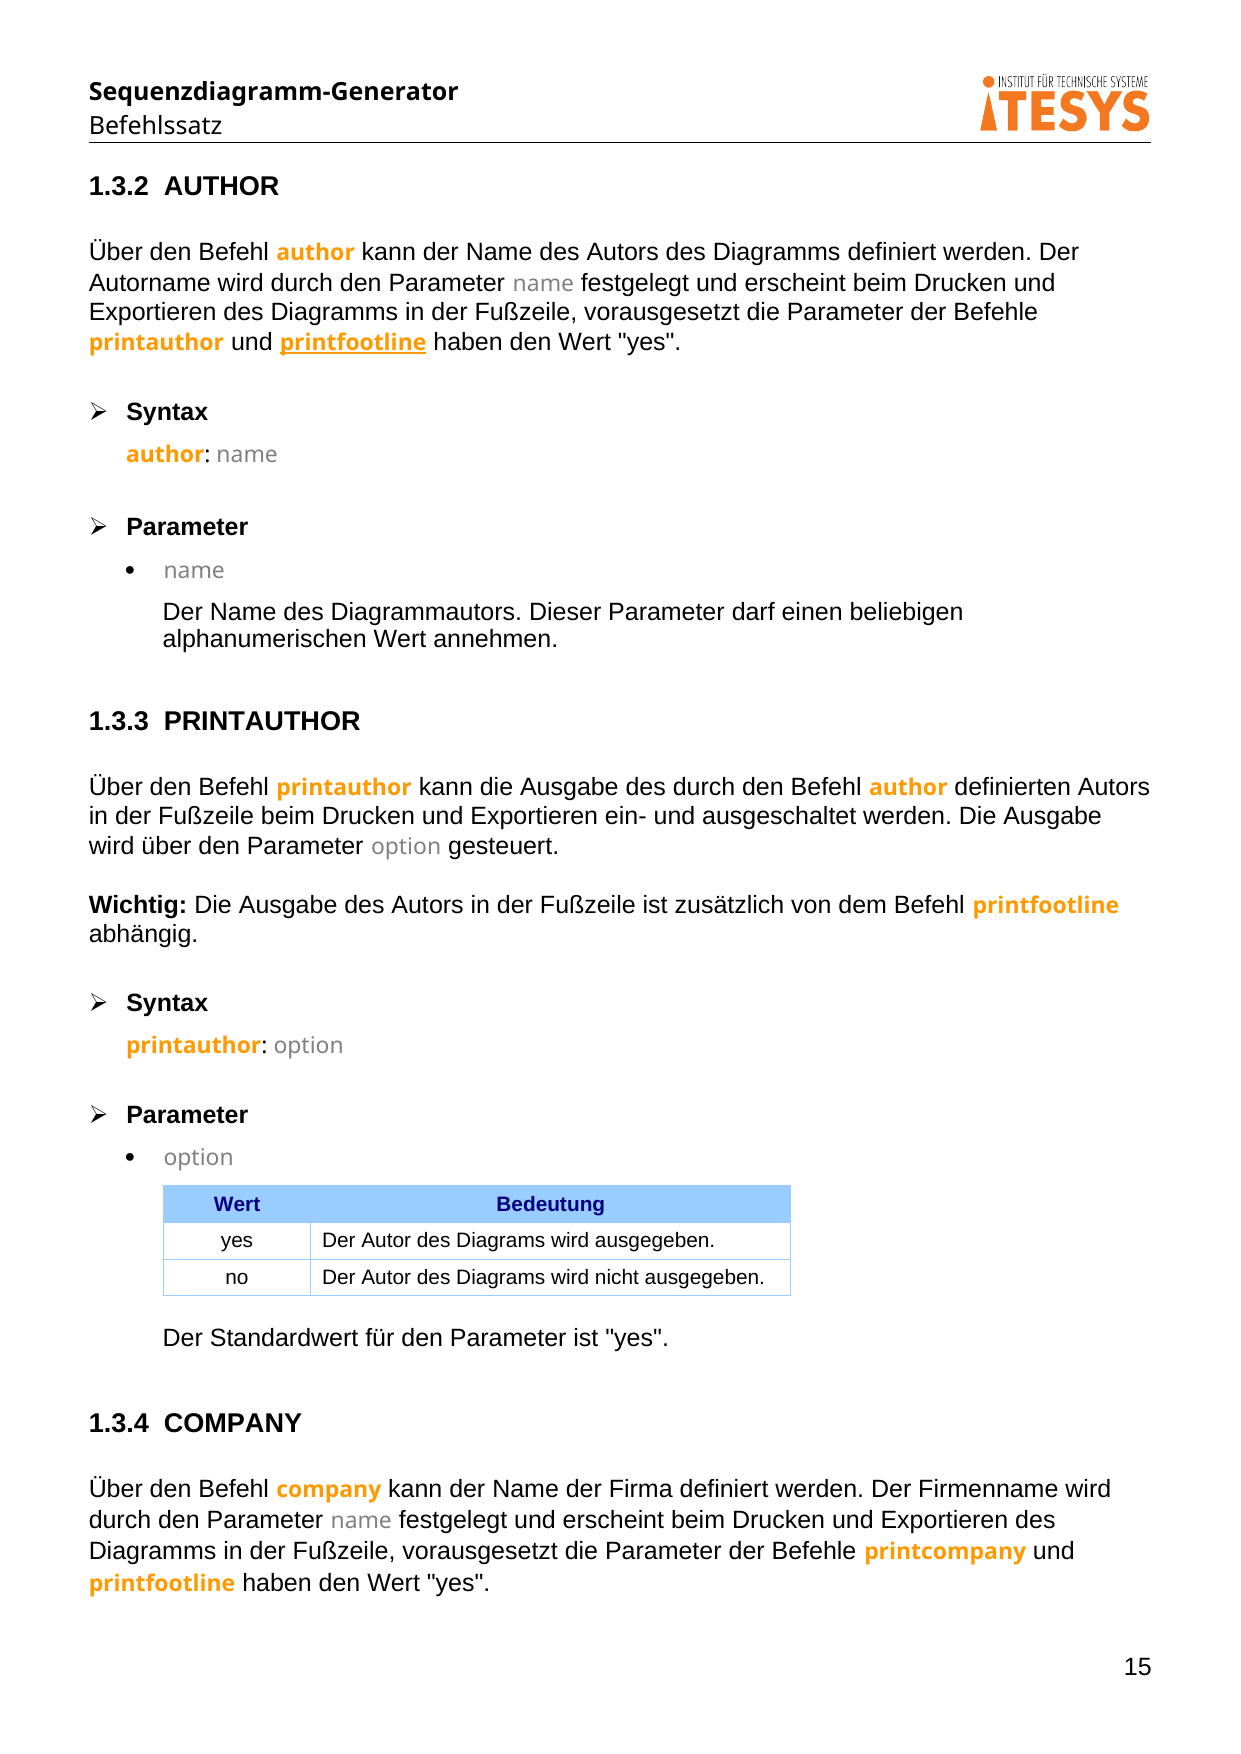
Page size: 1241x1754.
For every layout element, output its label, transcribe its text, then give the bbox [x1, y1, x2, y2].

subtitle PRINTAUTHOR [88, 706, 1152, 736]
table_header Wert [164, 1186, 310, 1222]
subtitle COMPANY [88, 1408, 1152, 1439]
list name [126, 553, 1152, 585]
table_cell no [164, 1260, 310, 1295]
table_cell Der Autor des Diagrams wird nicht ausgegeben. [311, 1260, 790, 1295]
text Über den Befehl company kann der Name der Firma definiert werden. Der Firmenname wird durch den Parameter name festgelegt und erscheint beim Drucken und Exportieren des Diagramms in der Fußzeile, vorausgesetzt die Parameter der Befehle printcompany und printfootline haben den Wert "yes". [88, 1473, 1152, 1598]
list Syntax [88, 988, 1152, 1016]
subtitle AUTHOR [88, 171, 1152, 201]
list Parameter [88, 513, 1152, 541]
text Über den Befehl author kann der Name des Autors des Diagramms definiert werden. Der Autorname wird durch den Parameter name festgelegt und erscheint beim Drucken und Exportieren des Diagramms in der Fußzeile, vorausgesetzt die Parameter der Befehle printauthor und printfootline haben den Wert "yes". [88, 235, 1152, 357]
picture [979, 73, 1151, 132]
text Der Name des Diagrammautors. Dieser Parameter darf einen beliebigen alphanumerischen Wert annehmen. [162, 597, 1152, 653]
text Der Standardwert für den Parameter ist "yes". [162, 1324, 1152, 1352]
table_cell yes [164, 1223, 310, 1258]
table_header Bedeutung [311, 1186, 790, 1222]
text printauthor: option [88, 1029, 1152, 1060]
list Parameter [88, 1101, 1152, 1129]
list option [126, 1141, 1152, 1172]
text Über den Befehl printauthor kann die Ausgabe des durch den Befehl author definierten Autors in der Fußzeile beim Drucken und Exportieren ein- und ausgeschaltet werden. Die Ausgabe wird über den Parameter option gesteuert. Wichtig: Die Ausgabe des Autors in der Fußzeile ist zusätzlich von dem Befehl printfootline abhängig. [88, 771, 1152, 948]
table_cell Der Autor des Diagrams wird ausgegeben. [311, 1223, 790, 1258]
text author: name [88, 438, 1152, 469]
list Syntax [88, 397, 1152, 426]
